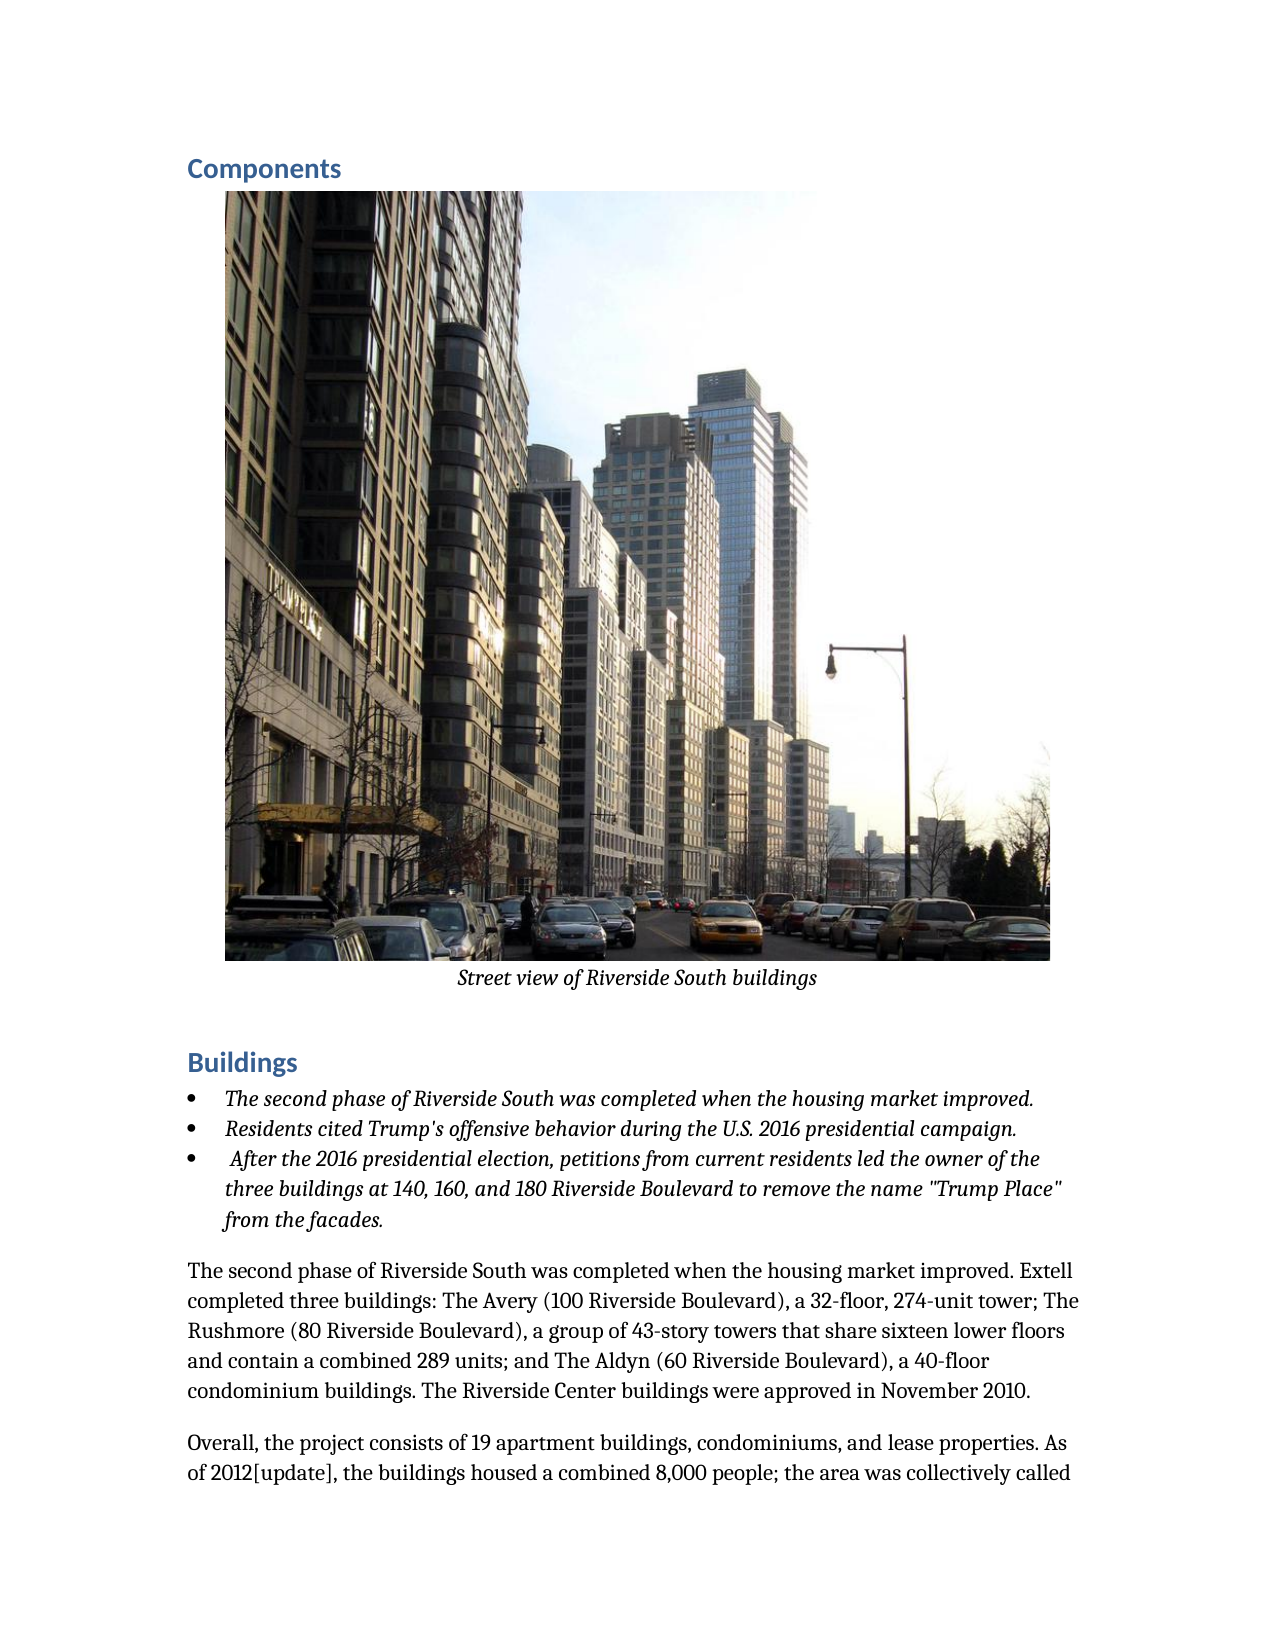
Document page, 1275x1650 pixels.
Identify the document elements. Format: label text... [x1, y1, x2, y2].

text The second phase of Riverside South was completed when the housing market improved. Extell completed three buildings: The Avery (100 Riverside Boulevard), a 32-floor, 274-unit tower; The Rushmore (80 Riverside Boulevard), a group of 43-story towers that share sixteen lower floors and contain a combined 289 units; and The Aldyn (60 Riverside Boulevard), a 40-floor condominium buildings. The Riverside Center buildings were approved in November 2010. [187, 1257, 1087, 1404]
text Street view of Riverside South buildings [187, 191, 1087, 991]
subtitle Buildings [187, 1044, 1087, 1080]
list Residents cited Trump's offensive behavior during the U.S. 2016 presidential campaign. [187, 1116, 1087, 1142]
list After the 2016 presidential election, petitions from current residents led the owner of the three buildings at 140, 160, and 180 Riverside Boulevard to remove the name "Trump Place" from the facades. [187, 1146, 1087, 1233]
list The second phase of Riverside South was completed when the housing market improved. [187, 1086, 1087, 1112]
text Overall, the project consists of 19 apartment buildings, condominiums, and lease properties. As of 2012[update], the buildings housed a combined 8,000 people; the area was collectively called [187, 1429, 1087, 1486]
subtitle Components [187, 150, 1087, 186]
picture [225, 191, 1050, 961]
